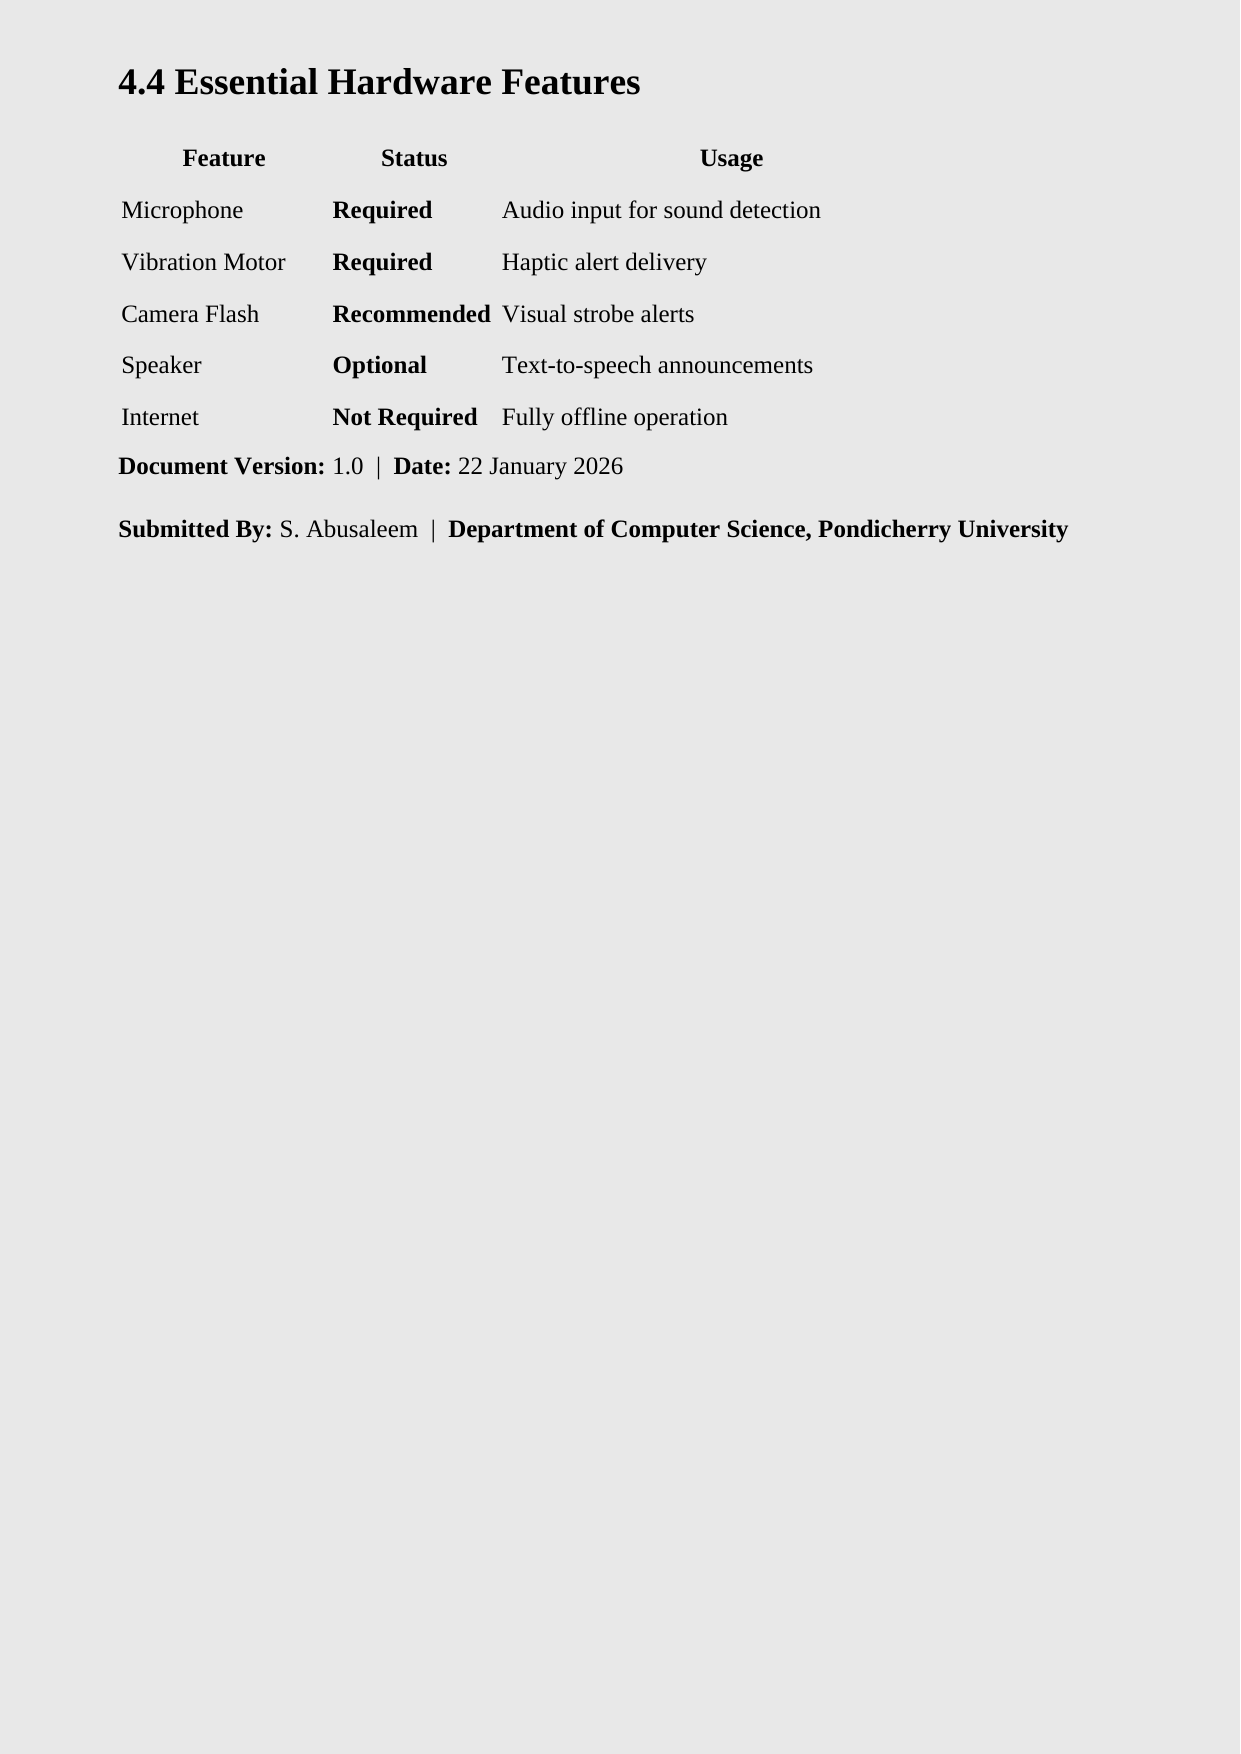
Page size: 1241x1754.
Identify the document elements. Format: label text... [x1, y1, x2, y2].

table_cell Camera Flash [118, 296, 329, 348]
subtitle 4.4 Essential Hardware Features [118, 59, 1181, 102]
table_cell Not Required [330, 399, 499, 451]
table_header Feature [118, 141, 329, 192]
table_header Usage [499, 141, 964, 192]
text Submitted By: S. Abusaleem | Department of Computer Science, Pondicherry University [118, 514, 1181, 542]
table_cell Visual strobe alerts [499, 296, 964, 348]
table_cell Recommended [330, 296, 499, 348]
table_cell Internet [118, 399, 329, 451]
table_cell Haptic alert delivery [499, 244, 964, 296]
table_cell Required [330, 244, 499, 296]
text Document Version: 1.0 | Date: 22 January 2026 [118, 451, 1181, 480]
table_cell Text-to-speech announcements [499, 348, 964, 399]
table_header Status [330, 141, 499, 192]
table_cell Microphone [118, 192, 329, 244]
table_cell Required [330, 192, 499, 244]
table_cell Audio input for sound detection [499, 192, 964, 244]
table_cell Fully offline operation [499, 399, 964, 451]
table_cell Optional [330, 348, 499, 399]
table_cell Vibration Motor [118, 244, 329, 296]
table_cell Speaker [118, 348, 329, 399]
